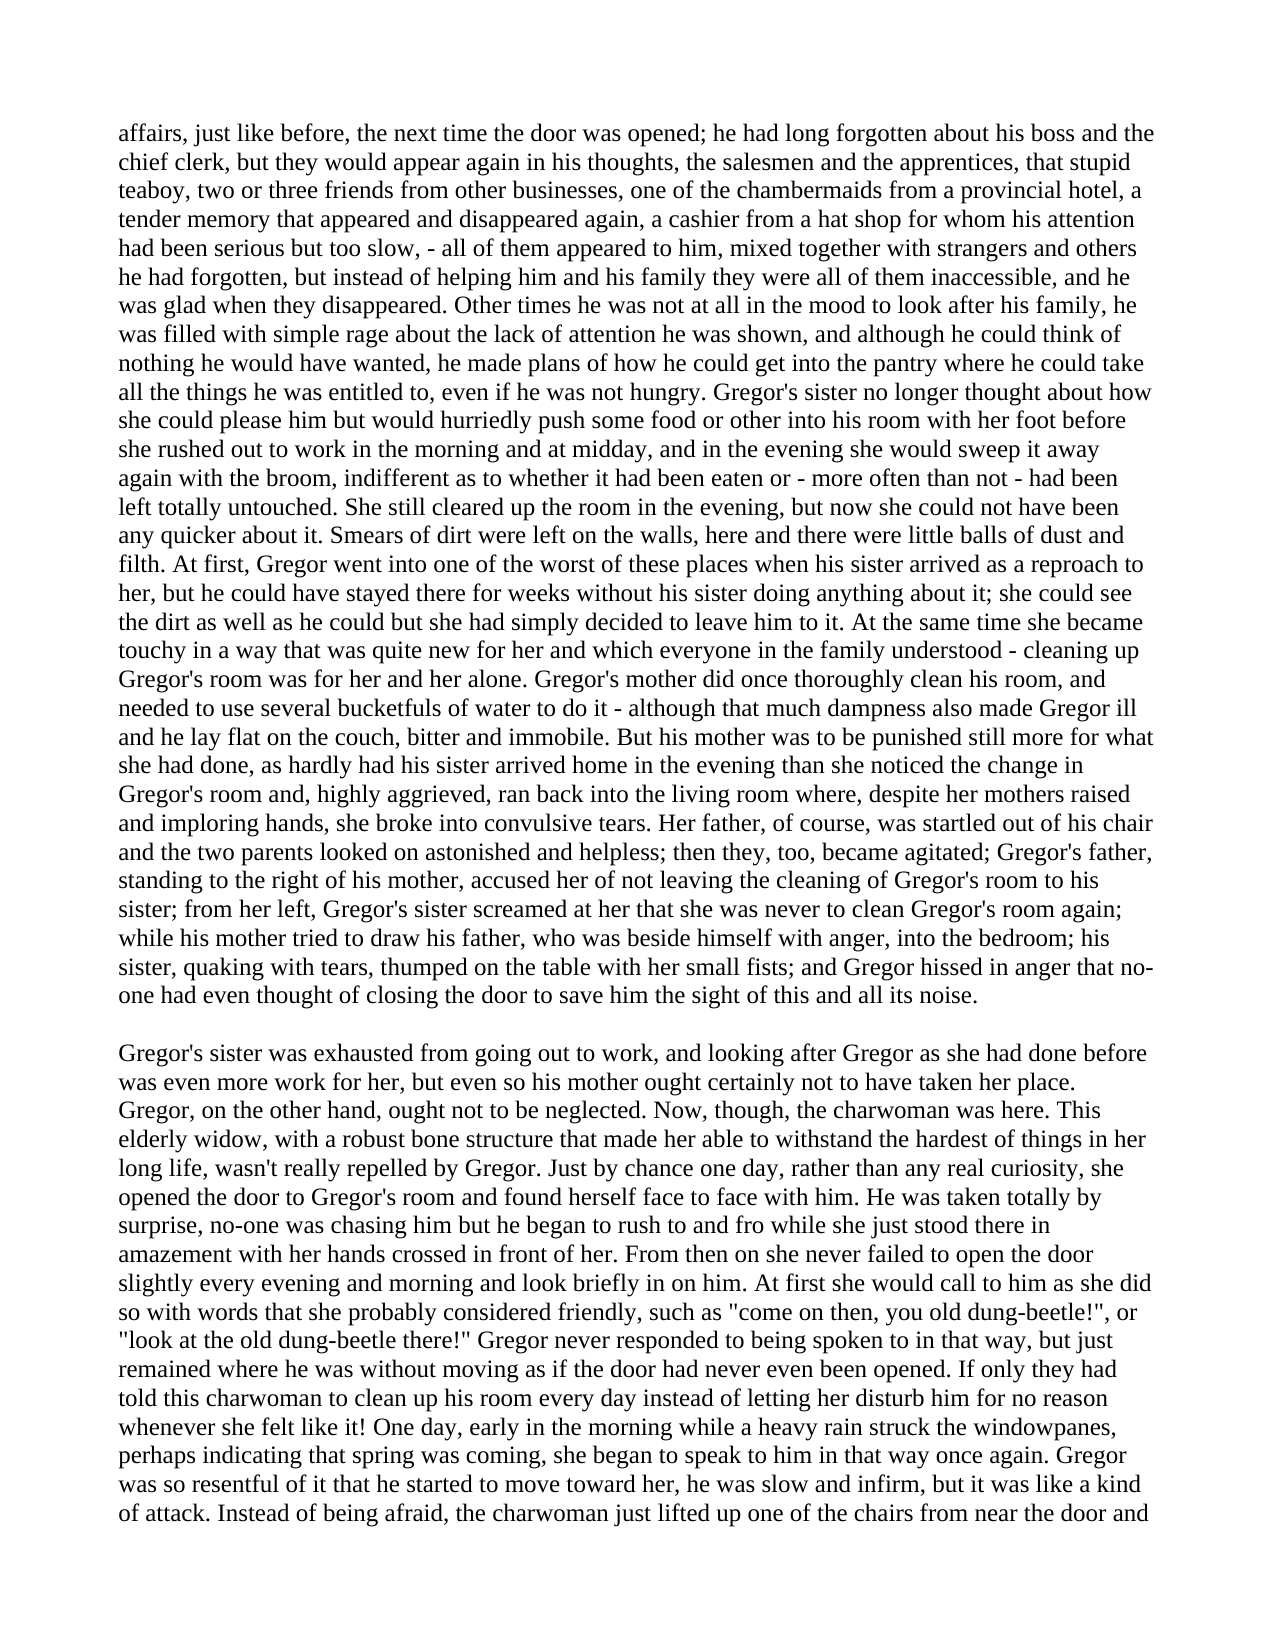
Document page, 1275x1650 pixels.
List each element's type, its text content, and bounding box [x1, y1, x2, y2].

text affairs, just like before, the next time the door was opened; he had long forgotten about his boss and the chief clerk, but they would appear again in his thoughts, the salesmen and the apprentices, that stupid teaboy, two or three friends from other businesses, one of the chambermaids from a provincial hotel, a tender memory that appeared and disappeared again, a cashier from a hat shop for whom his attention had been serious but too slow, - all of them appeared to him, mixed together with strangers and others he had forgotten, but instead of helping him and his family they were all of them inaccessible, and he was glad when they disappeared. Other times he was not at all in the mood to look after his family, he was filled with simple rage about the lack of attention he was shown, and although he could think of nothing he would have wanted, he made plans of how he could get into the pantry where he could take all the things he was entitled to, even if he was not hungry. Gregor's sister no longer thought about how she could please him but would hurriedly push some food or other into his room with her foot before she rushed out to work in the morning and at midday, and in the evening she would sweep it away again with the broom, indifferent as to whether it had been eaten or - more often than not - had been left totally untouched. She still cleared up the room in the evening, but now she could not have been any quicker about it. Smears of dirt were left on the walls, here and there were little balls of dust and filth. At first, Gregor went into one of the worst of these places when his sister arrived as a reproach to her, but he could have stayed there for weeks without his sister doing anything about it; she could see the dirt as well as he could but she had simply decided to leave him to it. At the same time she became touchy in a way that was quite new for her and which everyone in the family understood - cleaning up Gregor's room was for her and her alone. Gregor's mother did once thoroughly clean his room, and needed to use several bucketfuls of water to do it - although that much dampness also made Gregor ill and he lay flat on the couch, bitter and immobile. But his mother was to be punished still more for what she had done, as hardly had his sister arrived home in the evening than she noticed the change in Gregor's room and, highly aggrieved, ran back into the living room where, despite her mothers raised and imploring hands, she broke into convulsive tears. Her father, of course, was startled out of his chair and the two parents looked on astonished and helpless; then they, too, became agitated; Gregor's father, standing to the right of his mother, accused her of not leaving the cleaning of Gregor's room to his sister; from her left, Gregor's sister screamed at her that she was never to clean Gregor's room again; while his mother tried to draw his father, who was beside himself with anger, into the bedroom; his sister, quaking with tears, thumped on the table with her small fists; and Gregor hissed in anger that no-one had even thought of closing the door to save him the sight of this and all its noise. [118, 118, 1157, 1009]
text Gregor's sister was exhausted from going out to work, and looking after Gregor as she had done before was even more work for her, but even so his mother ought certainly not to have taken her place. Gregor, on the other hand, ought not to be neglected. Now, though, the charwoman was here. This elderly widow, with a robust bone structure that made her able to withstand the hardest of things in her long life, wasn't really repelled by Gregor. Just by chance one day, rather than any real curiosity, she opened the door to Gregor's room and found herself face to face with him. He was taken totally by surprise, no-one was chasing him but he began to rush to and fro while she just stood there in amazement with her hands crossed in front of her. From then on she never failed to open the door slightly every evening and morning and look briefly in on him. At first she would call to him as she did so with words that she probably considered friendly, such as "come on then, you old dung-beetle!", or "look at the old dung-beetle there!" Gregor never responded to being spoken to in that way, but just remained where he was without moving as if the door had never even been opened. If only they had told this charwoman to clean up his room every day instead of letting her disturb him for no reason whenever she felt like it! One day, early in the morning while a heavy rain struck the windowpanes, perhaps indicating that spring was coming, she began to speak to him in that way once again. Gregor was so resentful of it that he started to move toward her, he was slow and infirm, but it was like a kind of attack. Instead of being afraid, the charwoman just lifted up one of the chairs from near the door and [118, 1038, 1157, 1527]
